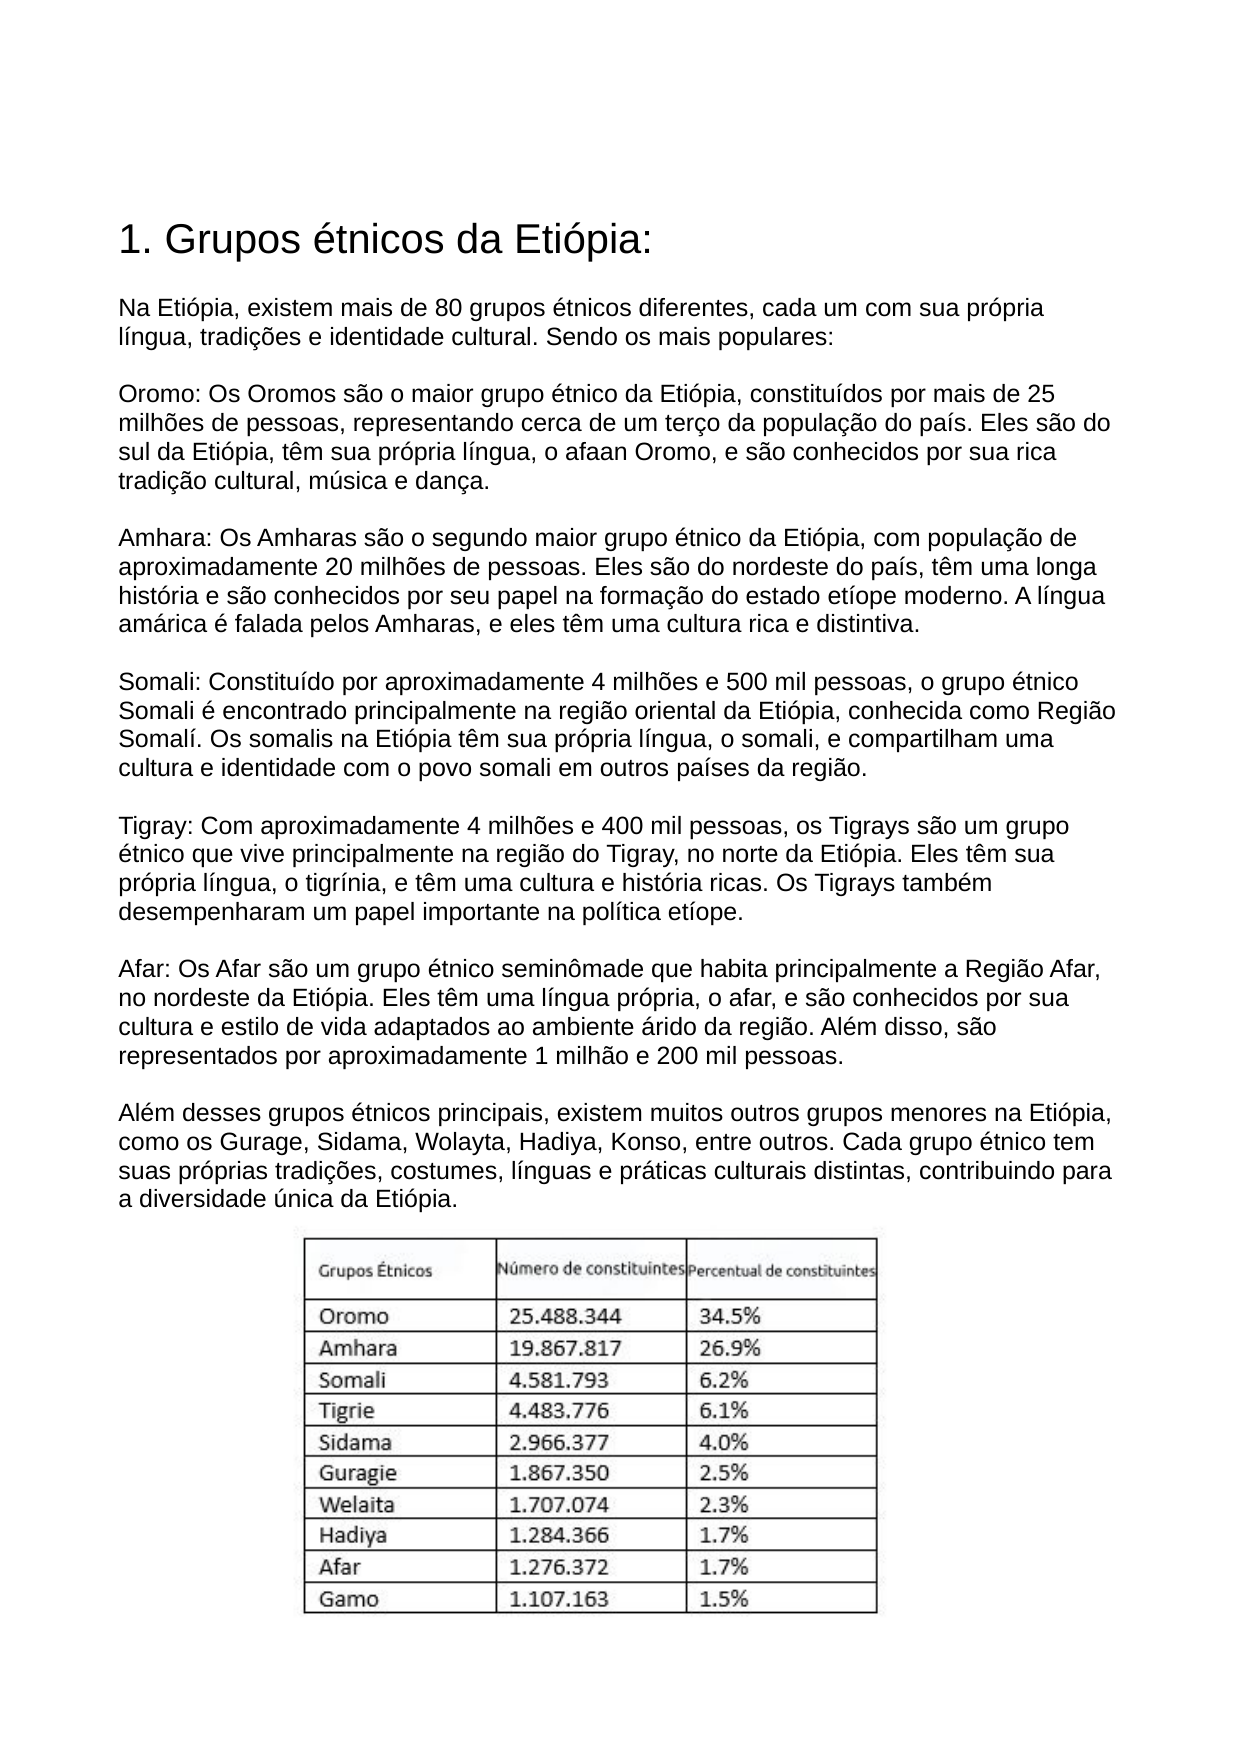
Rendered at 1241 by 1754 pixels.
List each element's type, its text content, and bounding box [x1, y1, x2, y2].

text Amhara: Os Amharas são o segundo maior grupo étnico da Etiópia, com população de aproximadamente 20 milhões de pessoas. Eles são do nordeste do país, têm uma longa história e são conhecidos por seu papel na formação do estado etíope moderno. A língua amárica é falada pelos Amharas, e eles têm uma cultura rica e distintiva. [118, 523, 1122, 638]
text Oromo: Os Oromos são o maior grupo étnico da Etiópia, constituídos por mais de 25 milhões de pessoas, representando cerca de um terço da população do país. Eles são do sul da Etiópia, têm sua própria língua, o afaan Oromo, e são conhecidos por sua rica tradição cultural, música e dança. [118, 379, 1122, 494]
text Na Etiópia, existem mais de 80 grupos étnicos diferentes, cada um com sua própria língua, tradições e identidade cultural. Sendo os mais populares: [118, 293, 1122, 351]
text Além desses grupos étnicos principais, existem muitos outros grupos menores na Etiópia, como os Gurage, Sidama, Wolayta, Hadiya, Konso, entre outros. Cada grupo étnico tem suas próprias tradições, costumes, línguas e práticas culturais distintas, contribuindo para a diversidade única da Etiópia. [118, 1098, 1122, 1213]
text Somali: Constituído por aproximadamente 4 milhões e 500 mil pessoas, o grupo étnico Somali é encontrado principalmente na região oriental da Etiópia, conhecida como Região Somalí. Os somalis na Etiópia têm sua própria língua, o somali, e compartilham uma cultura e identidade com o povo somali em outros países da região. [118, 667, 1122, 782]
text 1. Grupos étnicos da Etiópia: [118, 214, 1122, 262]
text Afar: Os Afar são um grupo étnico seminômade que habita principalmente a Região Afar, no nordeste da Etiópia. Eles têm uma língua própria, o afar, e são conhecidos por sua cultura e estilo de vida adaptados ao ambiente árido da região. Além disso, são representados por aproximadamente 1 milhão e 200 mil pessoas. [118, 954, 1122, 1069]
text Tigray: Com aproximadamente 4 milhões e 400 mil pessoas, os Tigrays são um grupo étnico que vive principalmente na região do Tigray, no norte da Etiópia. Eles têm sua própria língua, o tigrínia, e têm uma cultura e história ricas. Os Tigrays também desempenharam um papel importante na política etíope. [118, 811, 1122, 926]
picture [267, 1213, 915, 1644]
